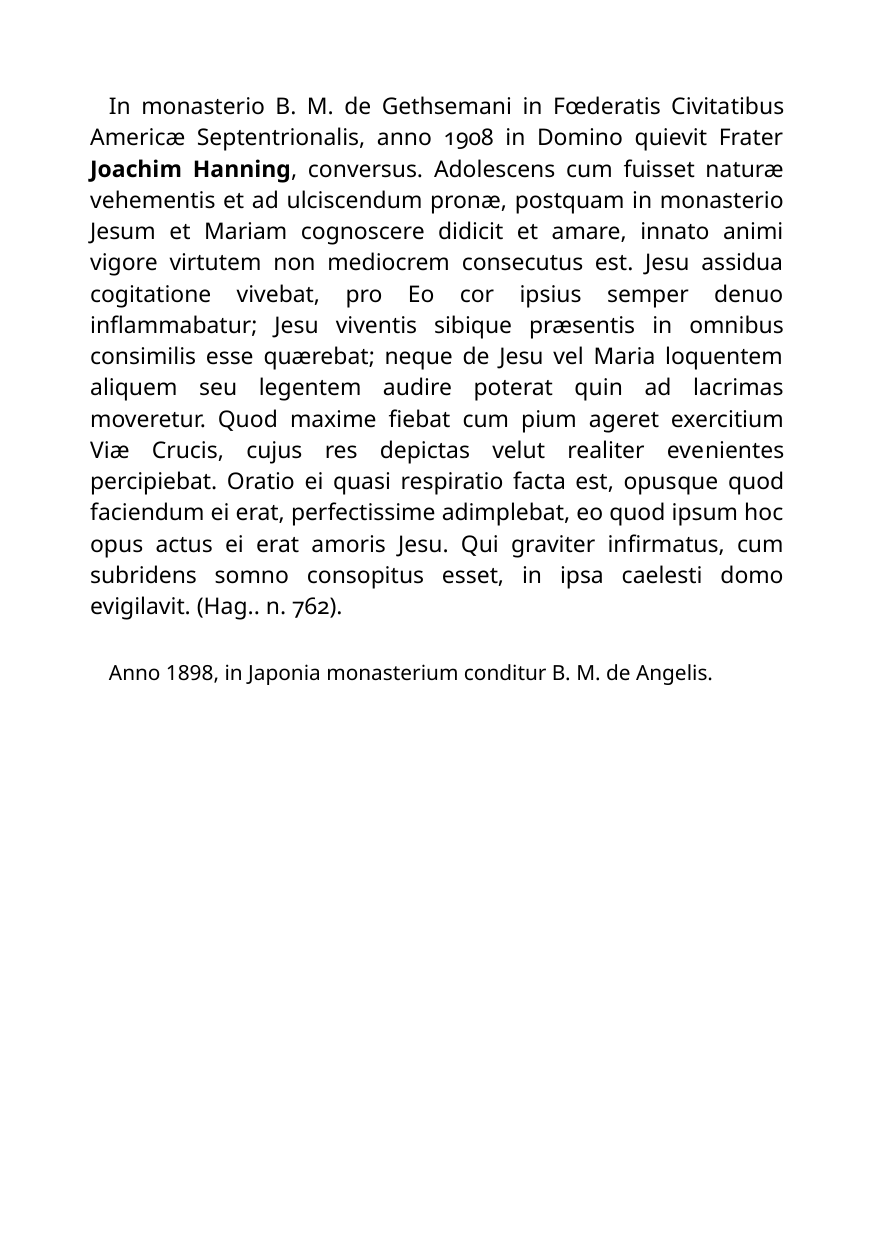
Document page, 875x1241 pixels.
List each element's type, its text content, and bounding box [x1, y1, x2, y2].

text Anno 1898, in Japonia monasterium conditur B. M. de Angelis. [90, 658, 784, 687]
text In monasterio B. M. de Gethsemani in Fœderatis Civita­tibus Americæ Septentrionalis, anno 1908 in Domino quievit Frater Joachim Hanning, conversus. Adolescens cum fuisset naturæ vehementis et ad ulciscendum pronæ, postquam in monasterio Jesum et Mariam cognoscere didicit et amare, innato animi vigore virtutem non mediocrem consecutus est. Jesu assidua cogitatione vivebat, pro Eo cor ipsius semper denuo inflammabatur; Jesu viventis sibique præsentis in omnibus consimilis esse quærebat; neque de Jesu vel Maria loquentem aliquem seu legentem audire poterat quin ad lacrimas moveretur. Quod maxime fiebat cum pium ageret exercitium Viæ Crucis, cujus res depictas velut realiter eve­nientes percipiebat. Oratio ei quasi respiratio facta est, opus­que quod faciendum ei erat, perfectissime adimplebat, eo quod ipsum hoc opus actus ei erat amoris Jesu. Qui graviter infirmatus, cum subridens somno consopitus esset, in ipsa caelesti domo evigilavit. (Hag.. n. 762). [90, 90, 784, 621]
